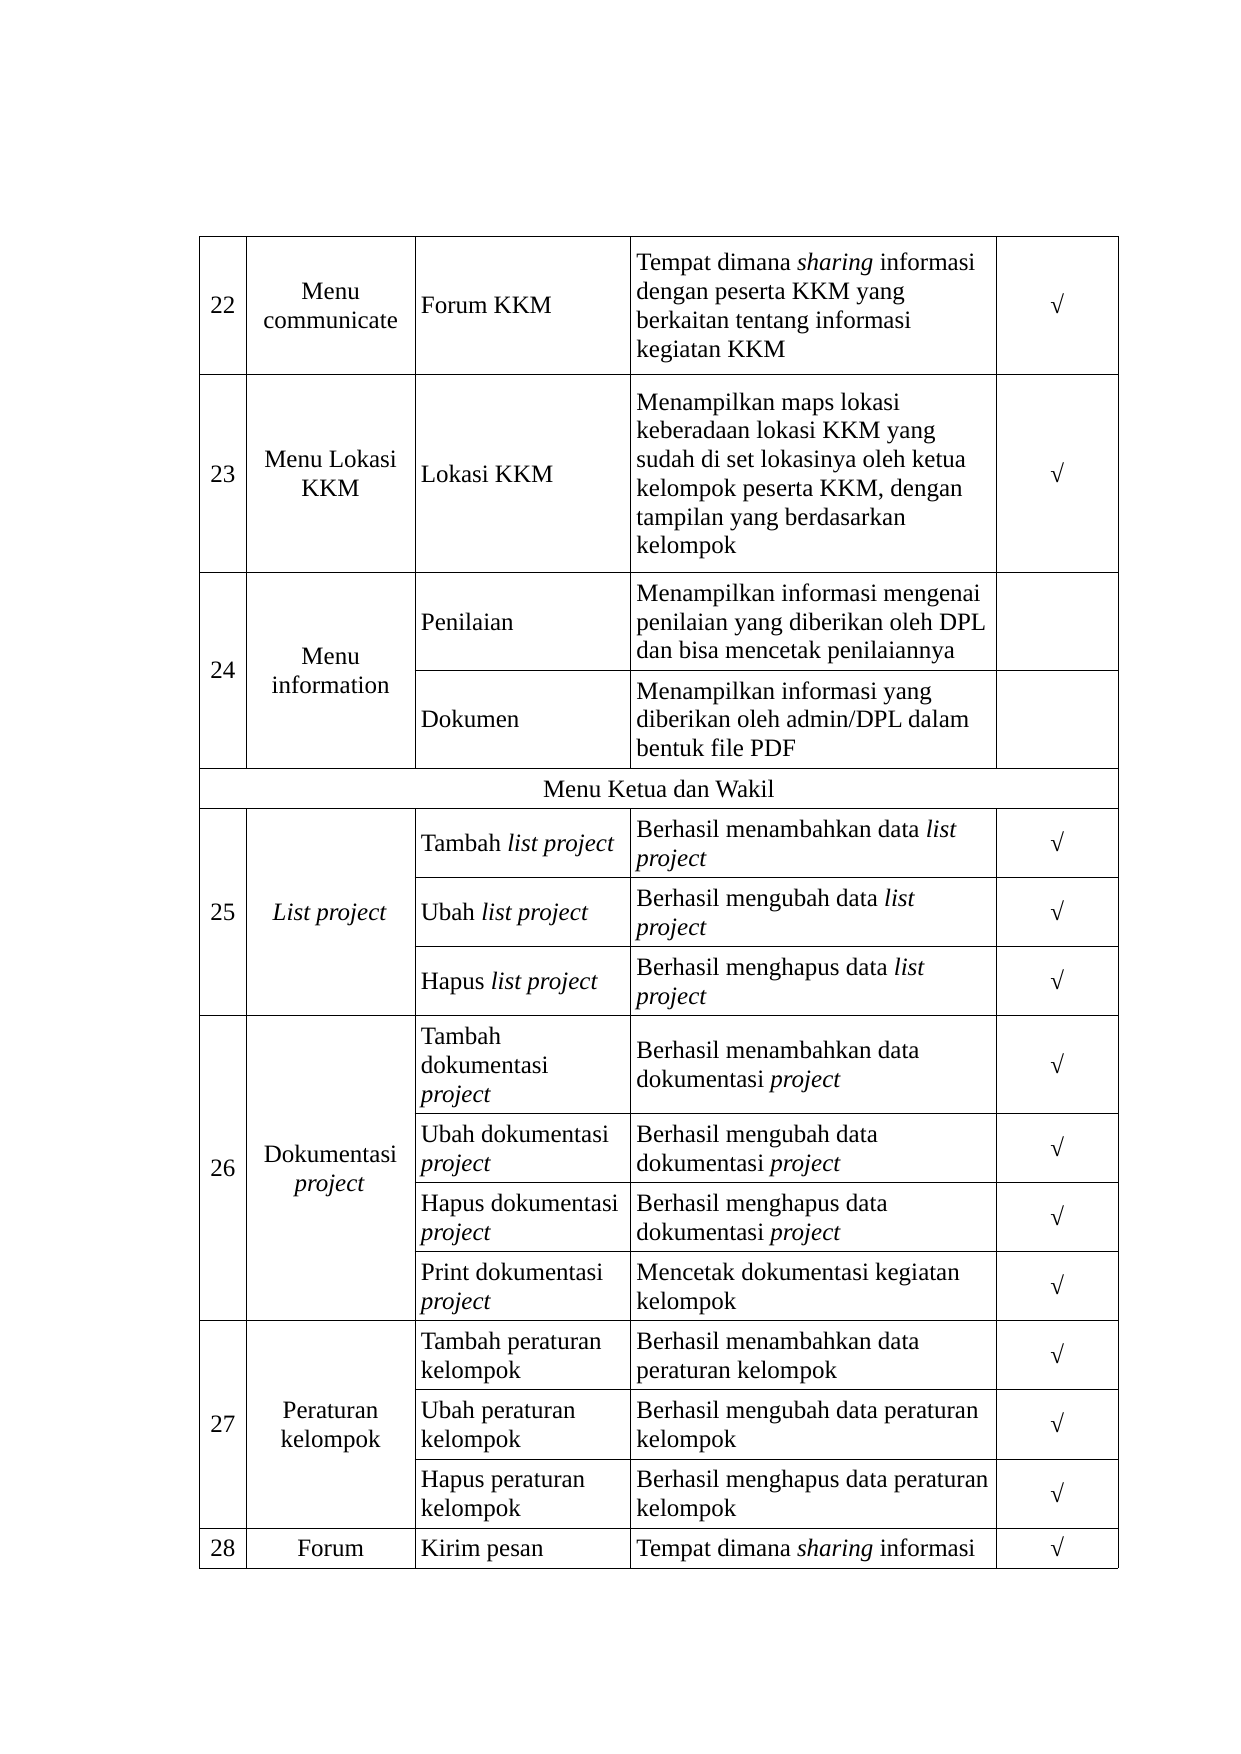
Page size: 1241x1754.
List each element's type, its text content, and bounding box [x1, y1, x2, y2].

table_cell Berhasil menghapus data peraturan kelompok [631, 1460, 996, 1527]
table_cell Berhasil mengubah data list project [631, 878, 996, 946]
table_cell Tambah list project [416, 809, 630, 877]
table_cell √ [997, 1016, 1118, 1113]
table_cell √ [997, 947, 1118, 1015]
table_cell Berhasil menambahkan data peraturan kelompok [631, 1321, 996, 1389]
table_cell Ubah peraturan kelompok [416, 1390, 630, 1458]
table_cell Mencetak dokumentasi kegiatan kelompok [631, 1252, 996, 1320]
table_cell Berhasil mengubah data dokumentasi project [631, 1114, 996, 1182]
table_cell Tambah dokumentasi project [416, 1016, 630, 1113]
table_cell √ [997, 809, 1118, 877]
table_cell 24 [200, 573, 246, 768]
table_cell Menampilkan informasi mengenai penilaian yang diberikan oleh DPL dan bisa mencetak penilaiannya [631, 573, 996, 670]
table_cell Menampilkan informasi yang diberikan oleh admin/DPL dalam bentuk file PDF [631, 671, 996, 768]
table_cell Peraturan kelompok [247, 1321, 415, 1527]
table_cell Menampilkan maps lokasi keberadaan lokasi KKM yang sudah di set lokasinya oleh ketua kelompok peserta KKM, dengan tampilan yang berdasarkan kelompok [631, 375, 996, 572]
table_cell Ubah list project [416, 878, 630, 946]
table_cell Forum [247, 1529, 415, 1568]
table_cell √ [997, 375, 1118, 572]
table_cell [997, 671, 1118, 768]
table_cell √ [997, 237, 1118, 374]
table_cell √ [997, 1114, 1118, 1182]
table_cell √ [997, 1460, 1118, 1527]
table_cell Berhasil menambahkan data dokumentasi project [631, 1016, 996, 1113]
table_cell [997, 573, 1118, 670]
table_cell Berhasil menghapus data dokumentasi project [631, 1183, 996, 1251]
table_cell Penilaian [416, 573, 630, 670]
table_cell Dokumen [416, 671, 630, 768]
table_cell √ [997, 1183, 1118, 1251]
table_cell Berhasil menghapus data list project [631, 947, 996, 1015]
table_cell List project [247, 809, 415, 1015]
table_cell √ [997, 1321, 1118, 1389]
table_cell Hapus list project [416, 947, 630, 1015]
table_cell Menu communicate [247, 237, 415, 374]
table_cell Berhasil mengubah data peraturan kelompok [631, 1390, 996, 1458]
table_cell √ [997, 1390, 1118, 1458]
table_cell 28 [200, 1529, 246, 1568]
table_cell Hapus peraturan kelompok [416, 1460, 630, 1527]
table_cell Forum KKM [416, 237, 630, 374]
table_cell 22 [200, 237, 246, 374]
table_cell √ [997, 1529, 1118, 1568]
table_cell √ [997, 878, 1118, 946]
table_cell 27 [200, 1321, 246, 1527]
table_cell Tambah peraturan kelompok [416, 1321, 630, 1389]
table_cell Menu Ketua dan Wakil [200, 769, 1118, 808]
table_cell Tempat dimana sharing informasi dengan peserta KKM yang berkaitan tentang informasi kegiatan KKM [631, 237, 996, 374]
table_cell Tempat dimana sharing informasi [631, 1529, 996, 1568]
table_cell Menu information [247, 573, 415, 768]
table_cell Lokasi KKM [416, 375, 630, 572]
table_cell Berhasil menambahkan data list project [631, 809, 996, 877]
table_cell Ubah dokumentasi project [416, 1114, 630, 1182]
table_cell Print dokumentasi project [416, 1252, 630, 1320]
table_cell 23 [200, 375, 246, 572]
table_cell √ [997, 1252, 1118, 1320]
table_cell Dokumentasi project [247, 1016, 415, 1320]
table_cell Kirim pesan [416, 1529, 630, 1568]
table_cell 25 [200, 809, 246, 1015]
table_cell 26 [200, 1016, 246, 1320]
table_cell Menu Lokasi KKM [247, 375, 415, 572]
table_cell Hapus dokumentasi project [416, 1183, 630, 1251]
